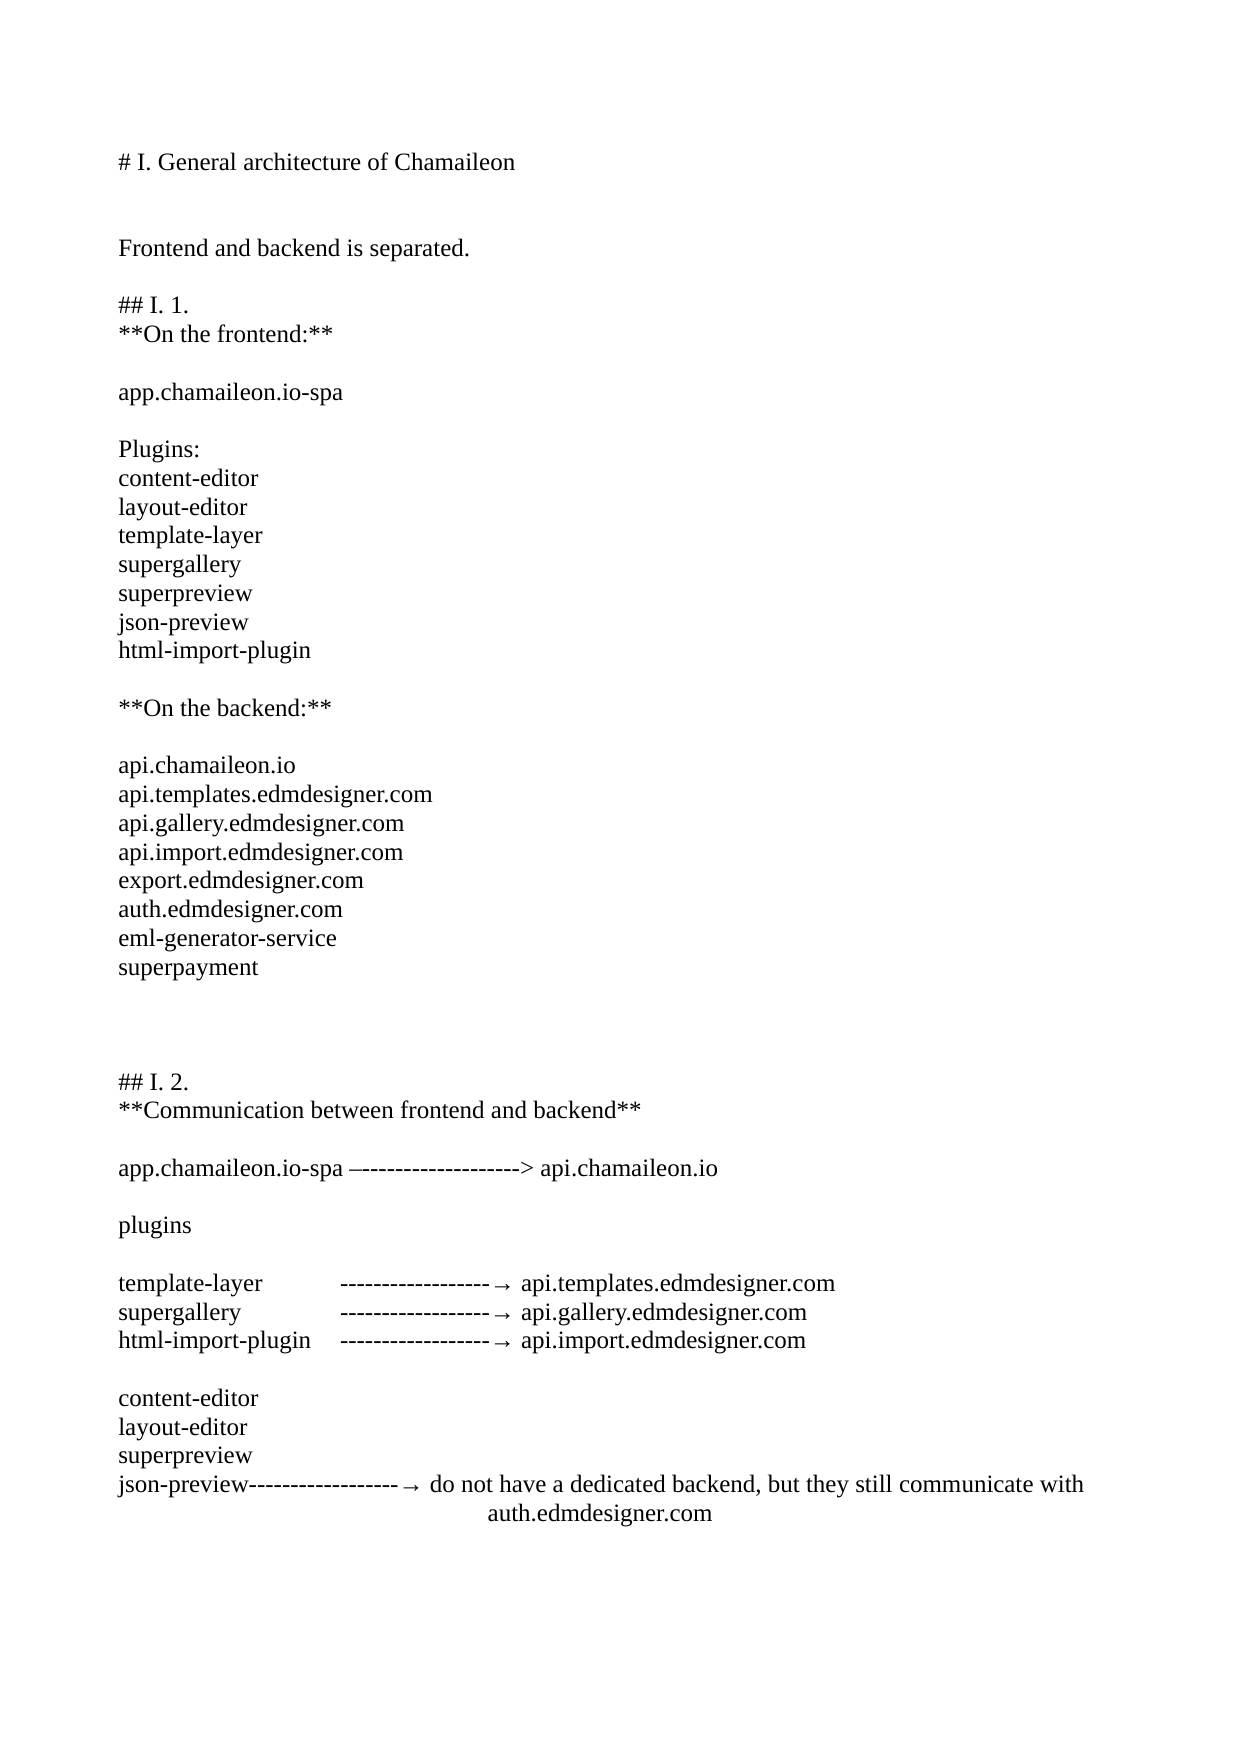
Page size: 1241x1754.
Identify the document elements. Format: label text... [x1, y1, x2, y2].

text content-editor [118, 1383, 1122, 1412]
text auth.edmdesigner.com [118, 894, 1122, 923]
text api.templates.edmdesigner.com [118, 779, 1122, 808]
text plugins [118, 1211, 1122, 1239]
text ## I. 1. [118, 291, 1122, 319]
text api.import.edmdesigner.com [118, 837, 1122, 866]
text export.edmdesigner.com [118, 866, 1122, 894]
text **Communication between frontend and backend** [118, 1096, 1122, 1124]
text Frontend and backend is separated. [118, 233, 1122, 262]
text layout-editor [118, 492, 1122, 521]
text Plugins: [118, 434, 1122, 463]
text html-import-plugin [118, 636, 1122, 664]
text ## I. 2. [118, 1067, 1122, 1096]
text superpayment [118, 952, 1122, 981]
text template-layer [118, 521, 1122, 549]
text # I. General architecture of Chamaileon [118, 147, 1122, 176]
text **On the backend:** [118, 693, 1122, 722]
text json-preview [118, 607, 1122, 636]
text supergallery ------------------→ api.gallery.edmdesigner.com [118, 1297, 1122, 1326]
text app.chamaileon.io-spa [118, 377, 1122, 406]
text layout-editor [118, 1412, 1122, 1441]
text **On the frontend:** [118, 319, 1122, 348]
text supergallery [118, 549, 1122, 578]
text superpreview [118, 578, 1122, 607]
text api.chamaileon.io [118, 751, 1122, 779]
text api.gallery.edmdesigner.com [118, 808, 1122, 837]
text app.chamaileon.io-spa –-------------------> api.chamaileon.io [118, 1153, 1122, 1182]
text content-editor [118, 463, 1122, 492]
text json-preview------------------→ do not have a dedicated backend, but they still communicate with auth.edmdesigner.com [118, 1469, 1122, 1527]
text superpreview [118, 1441, 1122, 1469]
text eml-generator-service [118, 923, 1122, 952]
text html-import-plugin ------------------→ api.import.edmdesigner.com [118, 1326, 1122, 1354]
text template-layer ------------------→ api.templates.edmdesigner.com [118, 1268, 1122, 1297]
